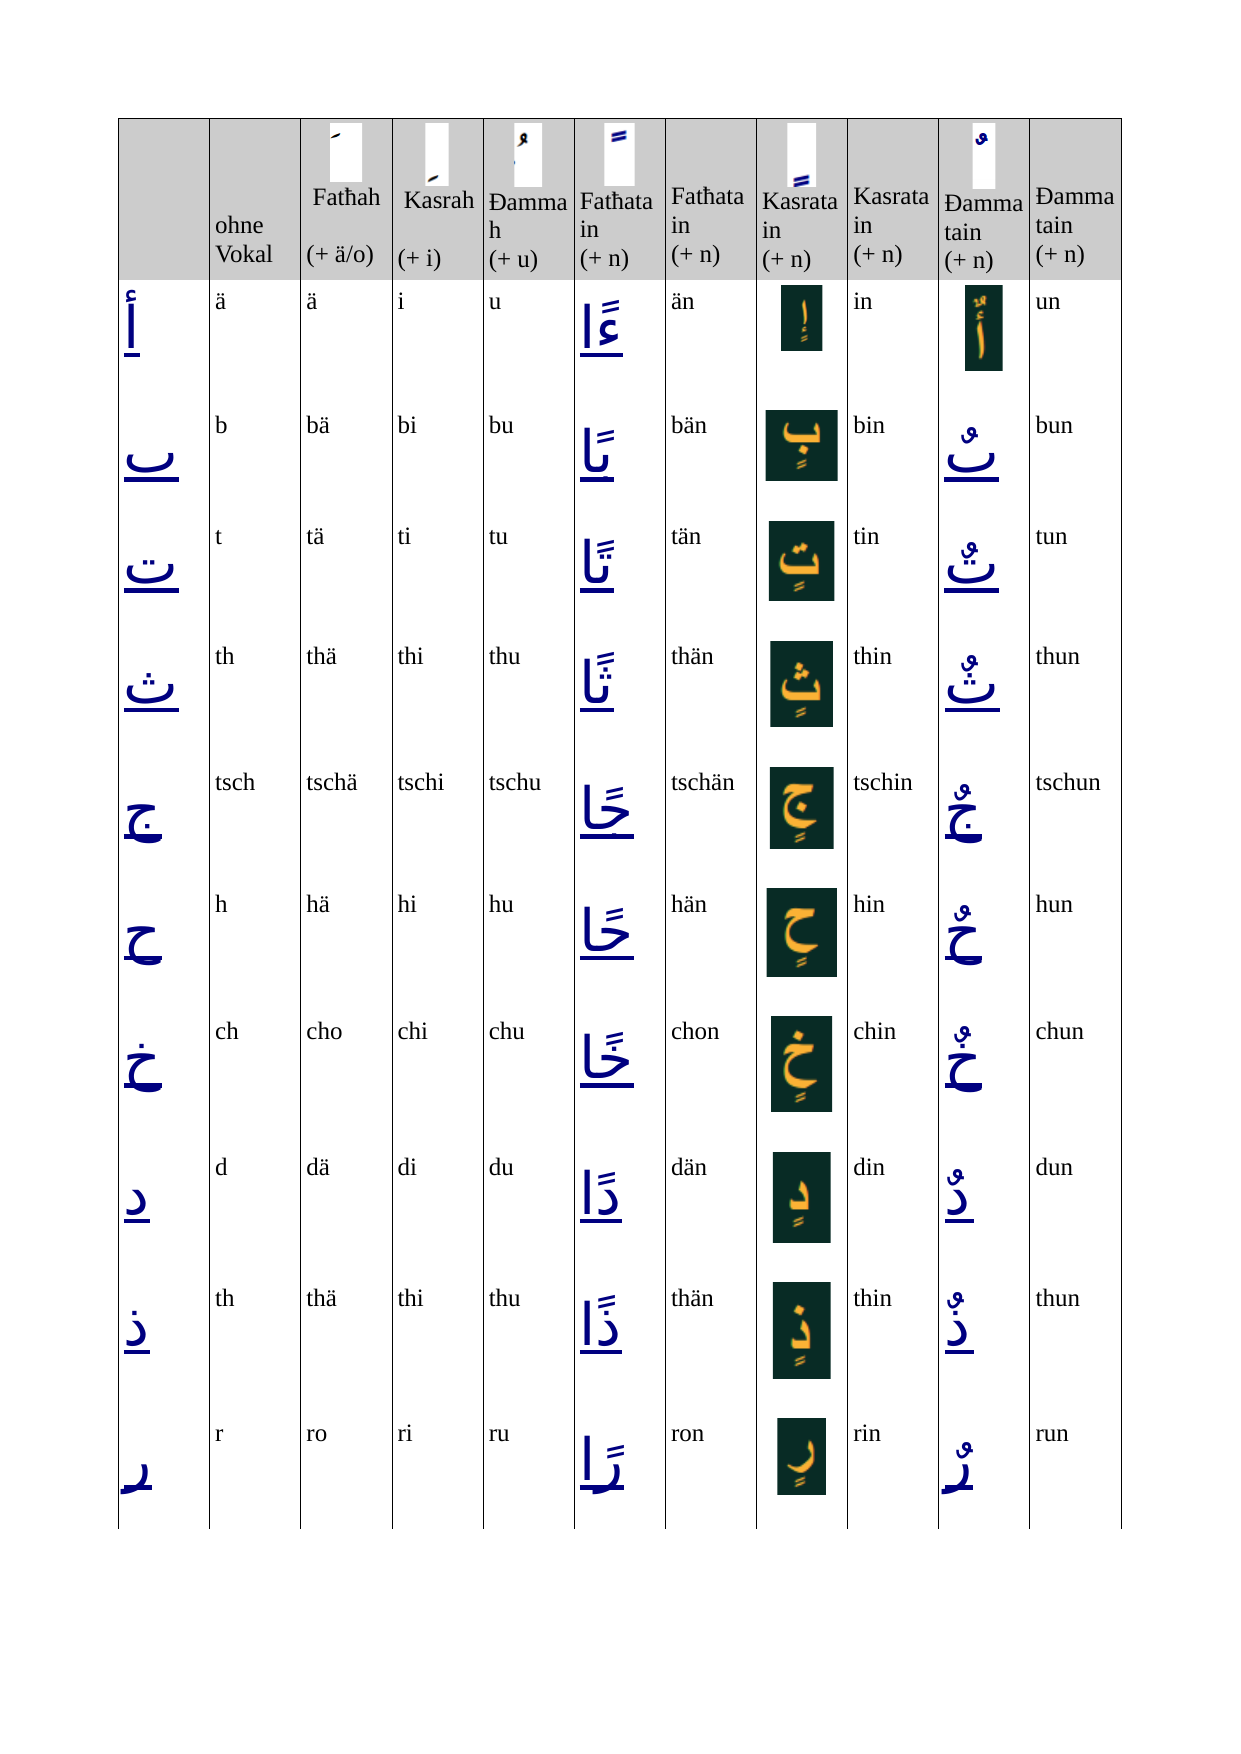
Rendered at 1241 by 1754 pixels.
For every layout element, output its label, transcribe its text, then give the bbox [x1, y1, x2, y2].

table_cell thi [393, 1277, 483, 1413]
picture [766, 888, 837, 977]
table_header Fatħatain (+ n) [575, 119, 665, 280]
table_cell chin [848, 1011, 938, 1146]
table_header Đammah (+ u) [484, 119, 574, 280]
table_cell chon [666, 1011, 756, 1146]
table_cell ت [119, 516, 209, 635]
table_cell ch [210, 1011, 300, 1146]
table_cell ron [666, 1413, 756, 1529]
table_cell run [1030, 1413, 1121, 1529]
table_header [119, 119, 209, 280]
table_cell tsch [210, 762, 300, 883]
table_cell [939, 280, 1029, 405]
table_cell än [666, 280, 756, 405]
table_cell [757, 1011, 847, 1146]
table_cell tun [1030, 516, 1121, 635]
table_cell [757, 1146, 847, 1277]
table_cell cho [301, 1011, 392, 1146]
table_cell u [484, 280, 574, 405]
table_cell un [1030, 280, 1121, 405]
table_cell tschun [1030, 762, 1121, 883]
table_cell th [210, 1277, 300, 1413]
table_cell [757, 516, 847, 635]
picture [770, 641, 833, 727]
table_cell bin [848, 405, 938, 516]
table_header Fatħah (+ ä/o) [301, 119, 392, 280]
table_header Kasrah (+ i) [393, 119, 483, 280]
table_cell din [848, 1146, 938, 1277]
picture [425, 123, 449, 186]
table_cell thun [1030, 1277, 1121, 1413]
table_cell chi [393, 1011, 483, 1146]
table_cell thun [1030, 635, 1121, 762]
table_cell بًا [575, 405, 665, 516]
table_cell ä [210, 280, 300, 405]
table_cell ثًا [575, 635, 665, 762]
table_cell [757, 280, 847, 405]
table_cell r [210, 1413, 300, 1529]
table_cell [757, 635, 847, 762]
picture [604, 123, 635, 186]
table_cell tschin [848, 762, 938, 883]
table_cell رًا [575, 1413, 665, 1529]
picture [514, 123, 543, 187]
table_cell di [393, 1146, 483, 1277]
table_cell tu [484, 516, 574, 635]
picture [769, 767, 834, 849]
table_cell ri [393, 1413, 483, 1529]
table_cell thu [484, 1277, 574, 1413]
table_cell تًا [575, 516, 665, 635]
picture [768, 521, 835, 601]
table_cell بٌ [939, 405, 1029, 516]
table_cell du [484, 1146, 574, 1277]
table_cell ثٌ [939, 635, 1029, 762]
table_cell hi [393, 883, 483, 1011]
table_header Đammatain (+ n) [1030, 119, 1121, 280]
table_cell rin [848, 1413, 938, 1529]
table_cell hin [848, 883, 938, 1011]
picture [765, 410, 838, 481]
table_cell جٌ [939, 762, 1029, 883]
table_header Kasratain (+ n) [848, 119, 938, 280]
table_cell thän [666, 1277, 756, 1413]
table_cell tin [848, 516, 938, 635]
table_cell دًا [575, 1146, 665, 1277]
table_cell dun [1030, 1146, 1121, 1277]
table_cell tschä [301, 762, 392, 883]
table_cell tschi [393, 762, 483, 883]
picture [771, 1016, 833, 1112]
table_cell ب [119, 405, 209, 516]
table_cell bu [484, 405, 574, 516]
table_cell d [210, 1146, 300, 1277]
table_cell hä [301, 883, 392, 1011]
table_cell tschän [666, 762, 756, 883]
table_cell in [848, 280, 938, 405]
table_cell تٌ [939, 516, 1029, 635]
table_cell ti [393, 516, 483, 635]
picture [787, 123, 817, 187]
table_cell رٌ [939, 1413, 1029, 1529]
table_cell [757, 405, 847, 516]
table_cell [757, 762, 847, 883]
picture [965, 285, 1003, 371]
table_cell i [393, 280, 483, 405]
table_cell ح [119, 883, 209, 1011]
table_cell bun [1030, 405, 1121, 516]
table_cell b [210, 405, 300, 516]
table_cell دٌ [939, 1146, 1029, 1277]
picture [781, 285, 823, 351]
table_header Đammatain (+ n) [939, 119, 1029, 280]
table_cell tschu [484, 762, 574, 883]
table_cell thän [666, 635, 756, 762]
table_cell th [210, 635, 300, 762]
table_cell جًا [575, 762, 665, 883]
table_cell dän [666, 1146, 756, 1277]
table_cell h [210, 883, 300, 1011]
table_cell thä [301, 1277, 392, 1413]
table_cell tä [301, 516, 392, 635]
table_cell ذ [119, 1277, 209, 1413]
table_cell [757, 1277, 847, 1413]
table_cell bä [301, 405, 392, 516]
table_cell dä [301, 1146, 392, 1277]
table_cell thin [848, 1277, 938, 1413]
table_cell hu [484, 883, 574, 1011]
table_cell ru [484, 1413, 574, 1529]
table_cell ر [119, 1413, 209, 1529]
table_cell ro [301, 1413, 392, 1529]
table_header ohne Vokal [210, 119, 300, 280]
picture [777, 1418, 826, 1495]
table_cell حٌ [939, 883, 1029, 1011]
table_cell bän [666, 405, 756, 516]
table_cell خٌ [939, 1011, 1029, 1146]
table_cell خ [119, 1011, 209, 1146]
table_cell [757, 883, 847, 1011]
table_cell tän [666, 516, 756, 635]
table_cell ذًا [575, 1277, 665, 1413]
picture [772, 1282, 831, 1379]
table_cell ث [119, 635, 209, 762]
picture [772, 1152, 831, 1243]
table_cell hun [1030, 883, 1121, 1011]
table_cell t [210, 516, 300, 635]
table_cell bi [393, 405, 483, 516]
table_cell [757, 1413, 847, 1529]
table_cell حًا [575, 883, 665, 1011]
table_cell thi [393, 635, 483, 762]
table_cell أ [119, 280, 209, 405]
table_cell د [119, 1146, 209, 1277]
picture [330, 123, 363, 182]
table_header Kasratain (+ n) [757, 119, 847, 280]
table_cell hän [666, 883, 756, 1011]
table_cell ذٌ [939, 1277, 1029, 1413]
table_cell ä [301, 280, 392, 405]
table_cell خًا [575, 1011, 665, 1146]
table_cell thu [484, 635, 574, 762]
table_cell ءًا [575, 280, 665, 405]
table_cell chu [484, 1011, 574, 1146]
table_header Fatħatain (+ n) [666, 119, 756, 280]
table_cell thin [848, 635, 938, 762]
picture [972, 123, 996, 189]
table_cell ج [119, 762, 209, 883]
table_cell chun [1030, 1011, 1121, 1146]
table_cell thä [301, 635, 392, 762]
